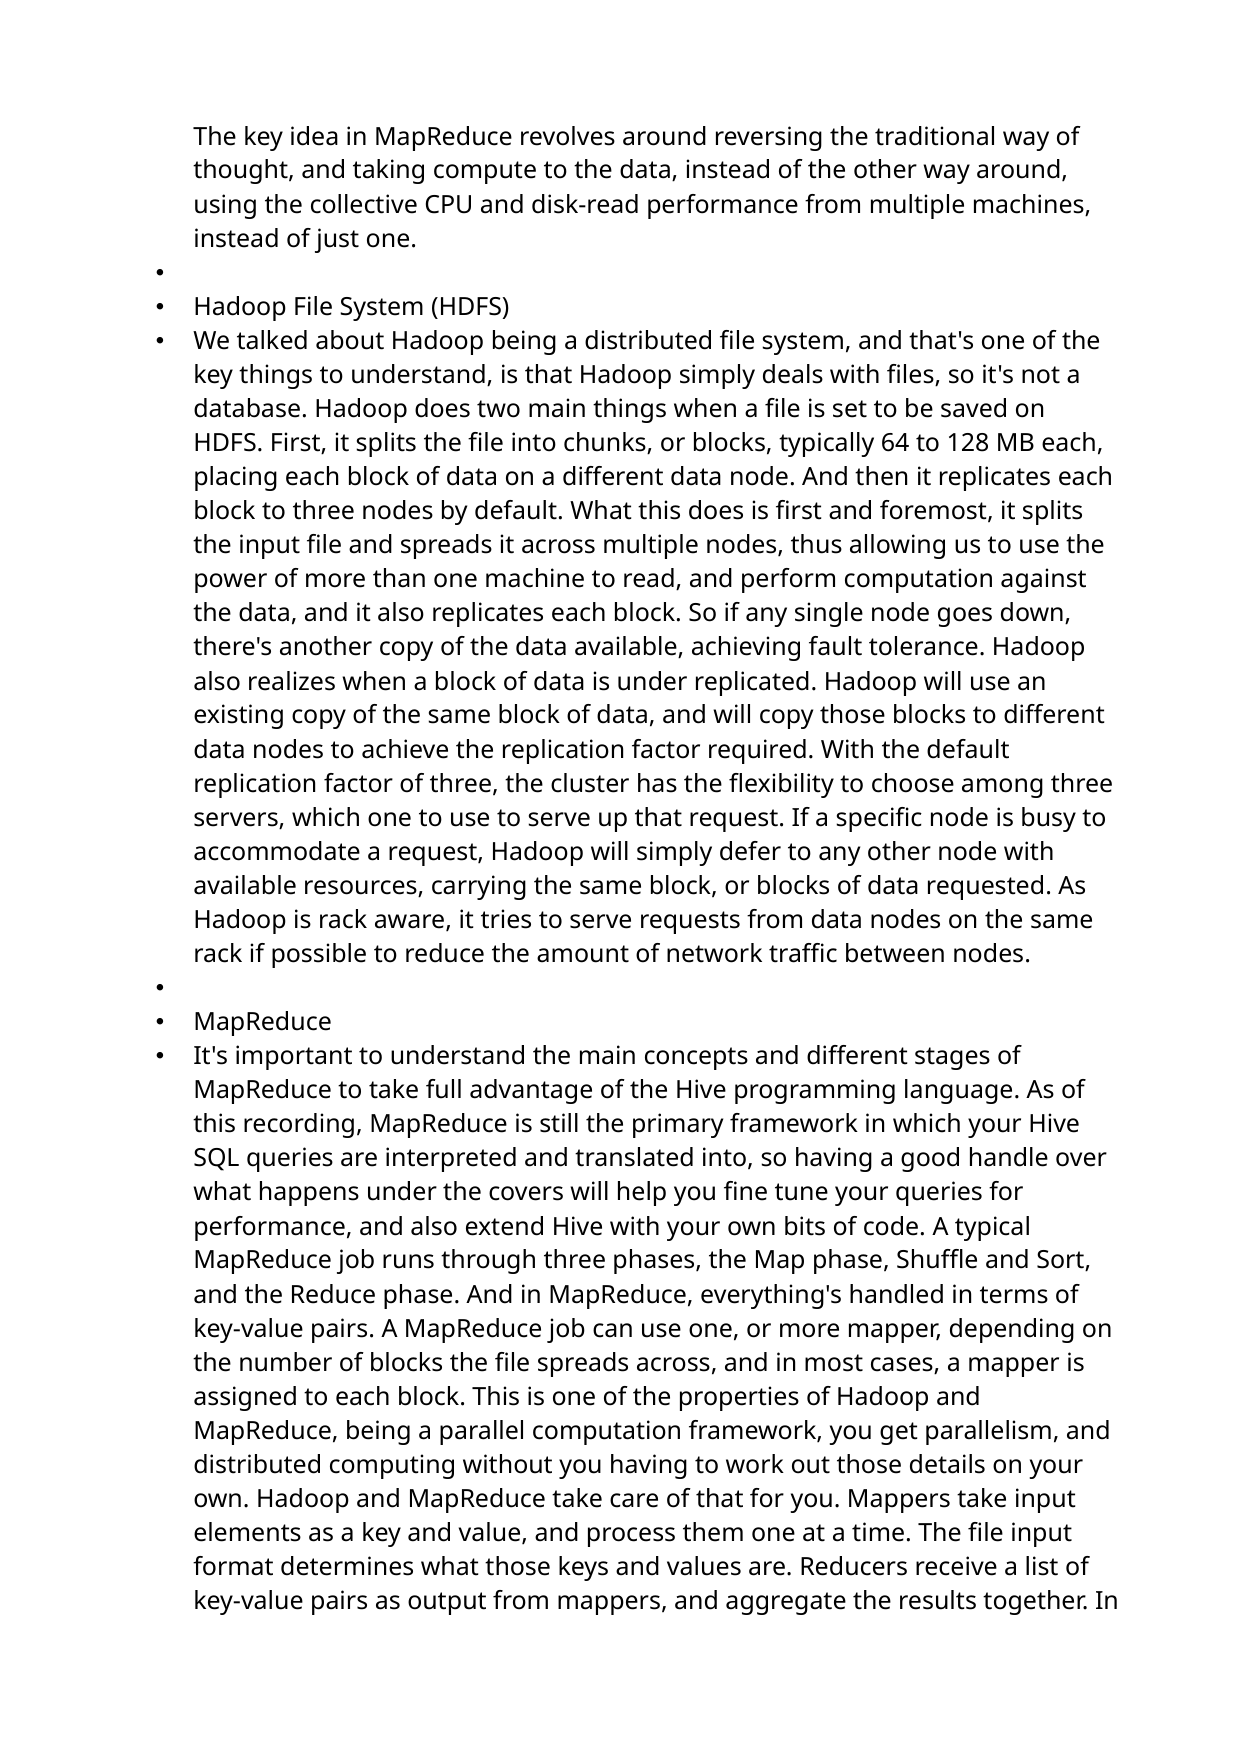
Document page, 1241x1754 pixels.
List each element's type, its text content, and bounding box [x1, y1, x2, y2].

list The key idea in MapReduce revolves around reversing the traditional way of thought, and taking compute to the data, instead of the other way around, using the collective CPU and disk-read performance from multiple machines, instead of just one. [156, 118, 1122, 254]
list It's important to understand the main concepts and different stages of MapReduce to take full advantage of the Hive programming language. As of this recording, MapReduce is still the primary framework in which your Hive SQL queries are interpreted and translated into, so having a good handle over what happens under the covers will help you fine tune your queries for performance, and also extend Hive with your own bits of code. A typical MapReduce job runs through three phases, the Map phase, Shuffle and Sort, and the Reduce phase. And in MapReduce, everything's handled in terms of key-value pairs. A MapReduce job can use one, or more mapper, depending on the number of blocks the file spreads across, and in most cases, a mapper is assigned to each block. This is one of the properties of Hadoop and MapReduce, being a parallel computation framework, you get parallelism, and distributed computing without you having to work out those details on your own. Hadoop and MapReduce take care of that for you. Mappers take input elements as a key and value, and process them one at a time. The file input format determines what those keys and values are. Reducers receive a list of key-value pairs as output from mappers, and aggregate the results together. In [156, 1038, 1122, 1617]
list Hadoop File System (HDFS) [156, 288, 1122, 322]
list We talked about Hadoop being a distributed file system, and that's one of the key things to understand, is that Hadoop simply deals with files, so it's not a database. Hadoop does two main things when a file is set to be saved on HDFS. First, it splits the file into chunks, or blocks, typically 64 to 128 MB each, placing each block of data on a different data node. And then it replicates each block to three nodes by default. What this does is first and foremost, it splits the input file and spreads it across multiple nodes, thus allowing us to use the power of more than one machine to read, and perform computation against the data, and it also replicates each block. So if any single node goes down, there's another copy of the data available, achieving fault tolerance. Hadoop also realizes when a block of data is under replicated. Hadoop will use an existing copy of the same block of data, and will copy those blocks to different data nodes to achieve the replication factor required. With the default replication factor of three, the cluster has the flexibility to choose among three servers, which one to use to serve up that request. If a specific node is busy to accommodate a request, Hadoop will simply defer to any other node with available resources, carrying the same block, or blocks of data requested. As Hadoop is rack aware, it tries to serve requests from data nodes on the same rack if possible to reduce the amount of network traffic between nodes. [156, 322, 1122, 970]
list MapReduce [156, 1004, 1122, 1038]
